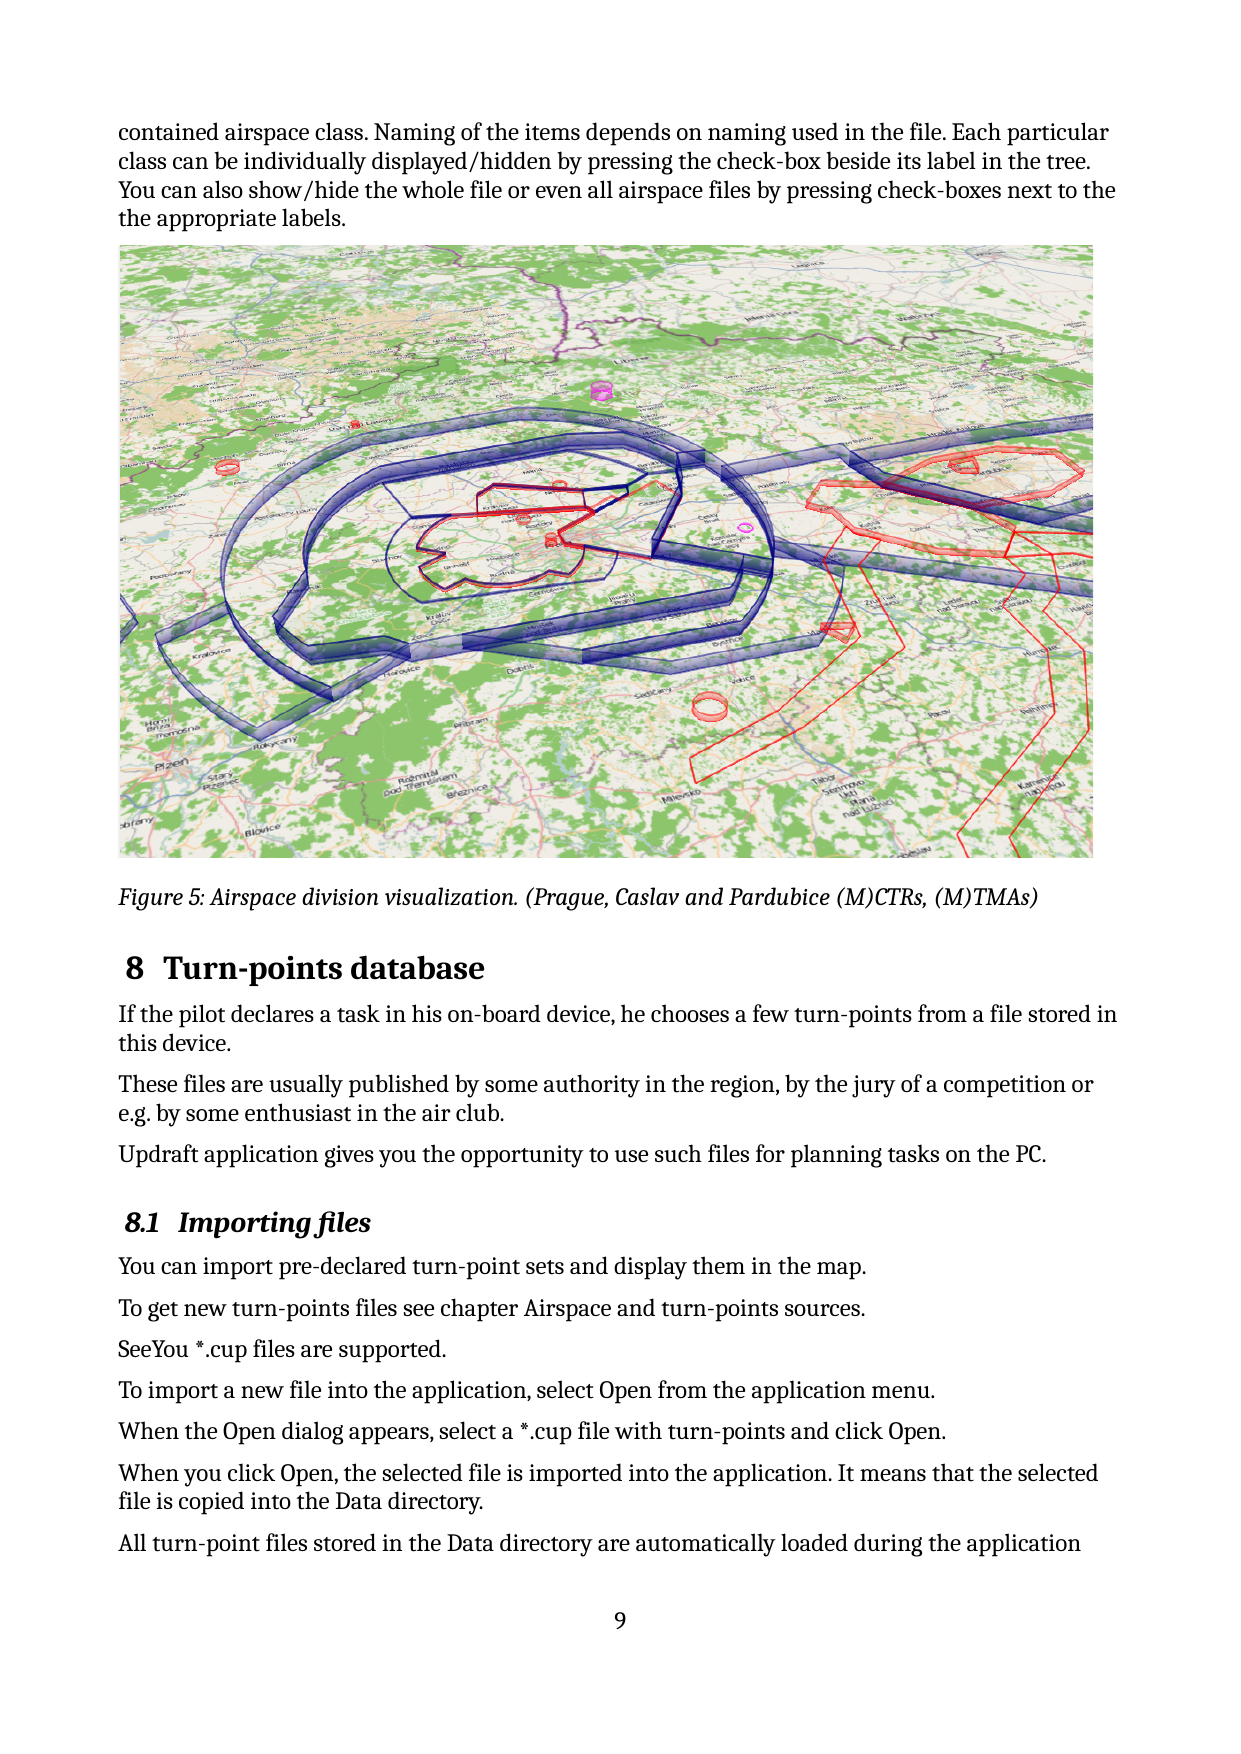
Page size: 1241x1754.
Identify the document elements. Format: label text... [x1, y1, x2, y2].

text SeeYou *.cup files are supported. [118, 1335, 1122, 1363]
text When the Open dialog appears, select a *.cup file with turn-points and click Open. [118, 1417, 1122, 1446]
text You can import pre-declared turn-point sets and display them in the map. [118, 1252, 1122, 1281]
picture [118, 245, 1094, 858]
text If the pilot declares a task in his on-board device, he chooses a few turn-points from a file stored in this device. [118, 1000, 1122, 1057]
text contained airspace class. Naming of the items depends on naming used in the file. Each particular class can be individually displayed/hidden by pressing the check-box beside its label in the tree. You can also show/hide the whole file or even all airspace files by pressing check-boxes next to the the appropriate labels. [118, 118, 1122, 233]
text To import a new file into the application, select Open from the application menu. [118, 1376, 1122, 1405]
subtitle Importing files [118, 1206, 1122, 1240]
subtitle Turn-points database [118, 949, 1122, 987]
text To get new turn-points files see chapter Airspace and turn-points sources. [118, 1293, 1122, 1322]
text When you click Open, the selected file is imported into the application. It means that the selected file is copied into the Data directory. [118, 1458, 1122, 1516]
text These files are usually published by some authority in the region, by the jury of a competition or e.g. by some enthusiast in the air club. [118, 1070, 1122, 1127]
text Figure 5: Airspace division visualization. (Prague, Caslav and Pardubice (M)CTRs, (M)TMAs) [118, 883, 1122, 911]
text All turn-point files stored in the Data directory are automatically loaded during the application [118, 1528, 1122, 1557]
text Updraft application gives you the opportunity to use such files for planning tasks on the PC. [118, 1140, 1122, 1169]
